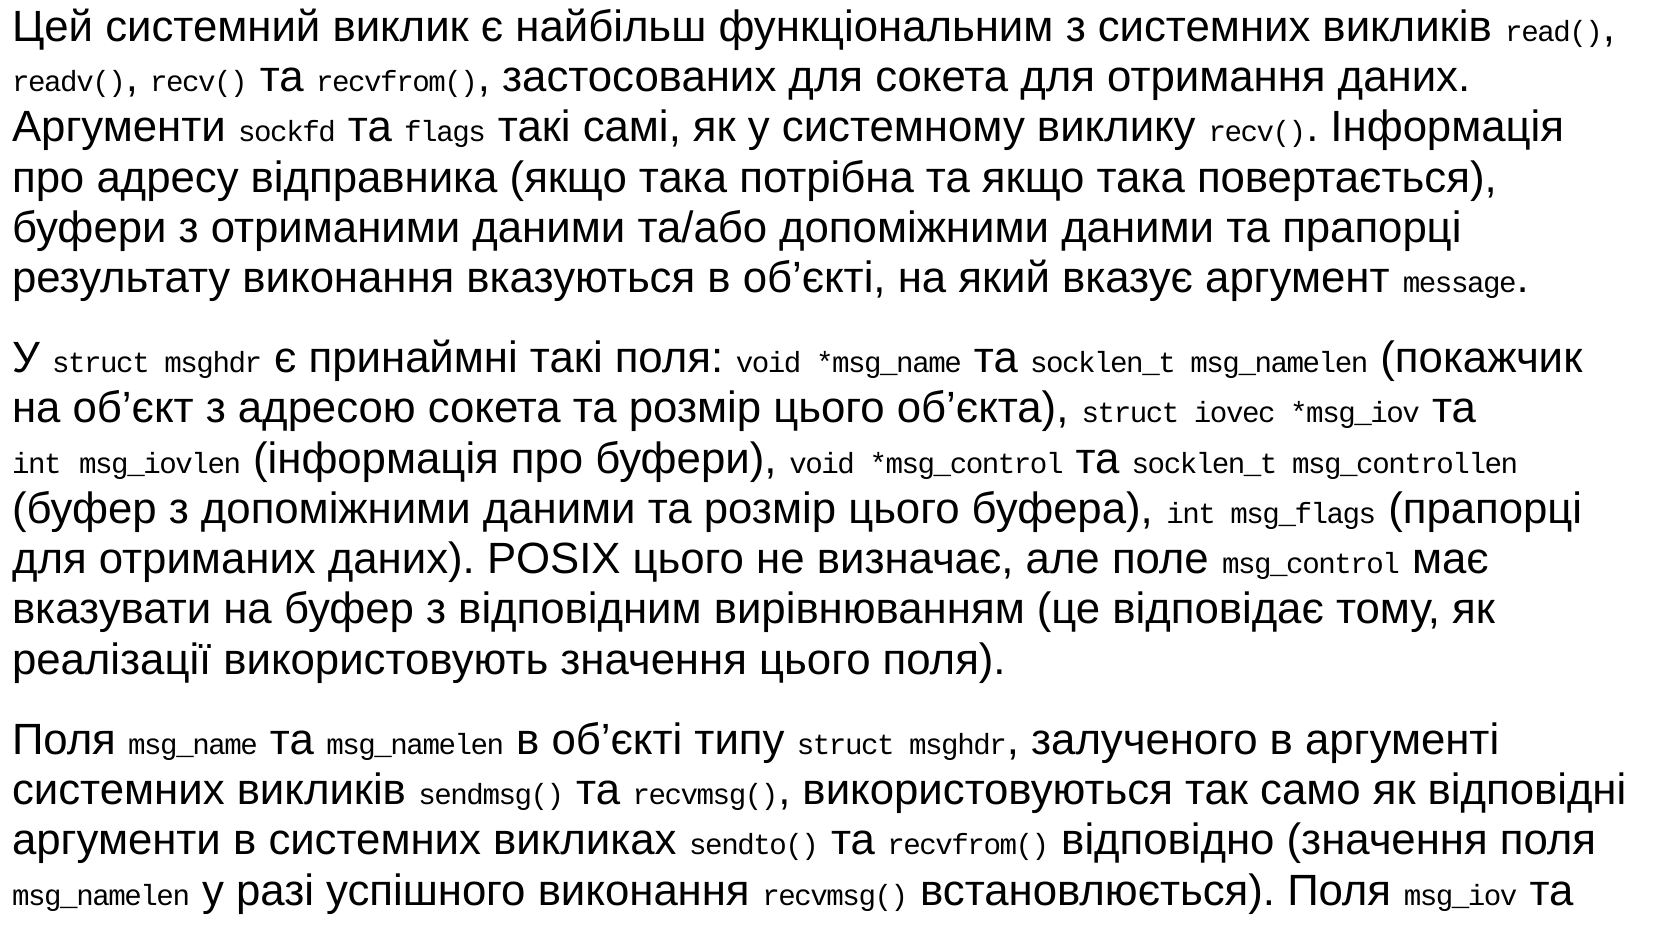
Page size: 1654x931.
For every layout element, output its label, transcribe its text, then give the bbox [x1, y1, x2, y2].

text Поля msg_name та msg_namelen в об’єкті типу struct msghdr, залученого в аргументі системних викликів sendmsg() та recvmsg(), використовуються так само як відповідні аргументи в системних викликах sendto() та recvfrom() відповідно (значення поля msg_namelen у разі успішного виконання recvmsg() встановлюється). Поля msg_iov та [12, 713, 1642, 914]
text У struct msghdr є принаймні такі поля: void *msg_name та socklen_t msg_namelen (покажчик на об’єкт з адресою сокета та розмір цього об’єкта), struct iovec *msg_iov та int msg_iovlen (інформація про буфери), void *msg_control та socklen_t msg_controllen (буфер з допоміжними даними та розмір цього буфера), int msg_flags (прапорці для отриманих даних). POSIX цього не визначає, але поле msg_control має вказувати на буфер з відповідним вирівнюванням (це відповідає тому, як реалізації використовують значення цього поля). [12, 331, 1642, 683]
text Цей системний виклик є найбільш функціональним з системних викликів read(), readv(), recv() та recvfrom(), застосованих для сокета для отримання даних. Аргументи sockfd та flags такі самі, як у системному виклику recv(). Інформація про адресу відправника (якщо така потрібна та якщо така повертається), буфери з отриманими даними та/або допоміжними даними та прапорці результату виконання вказуються в об’єкті, на який вказує аргумент message. [12, 0, 1642, 302]
